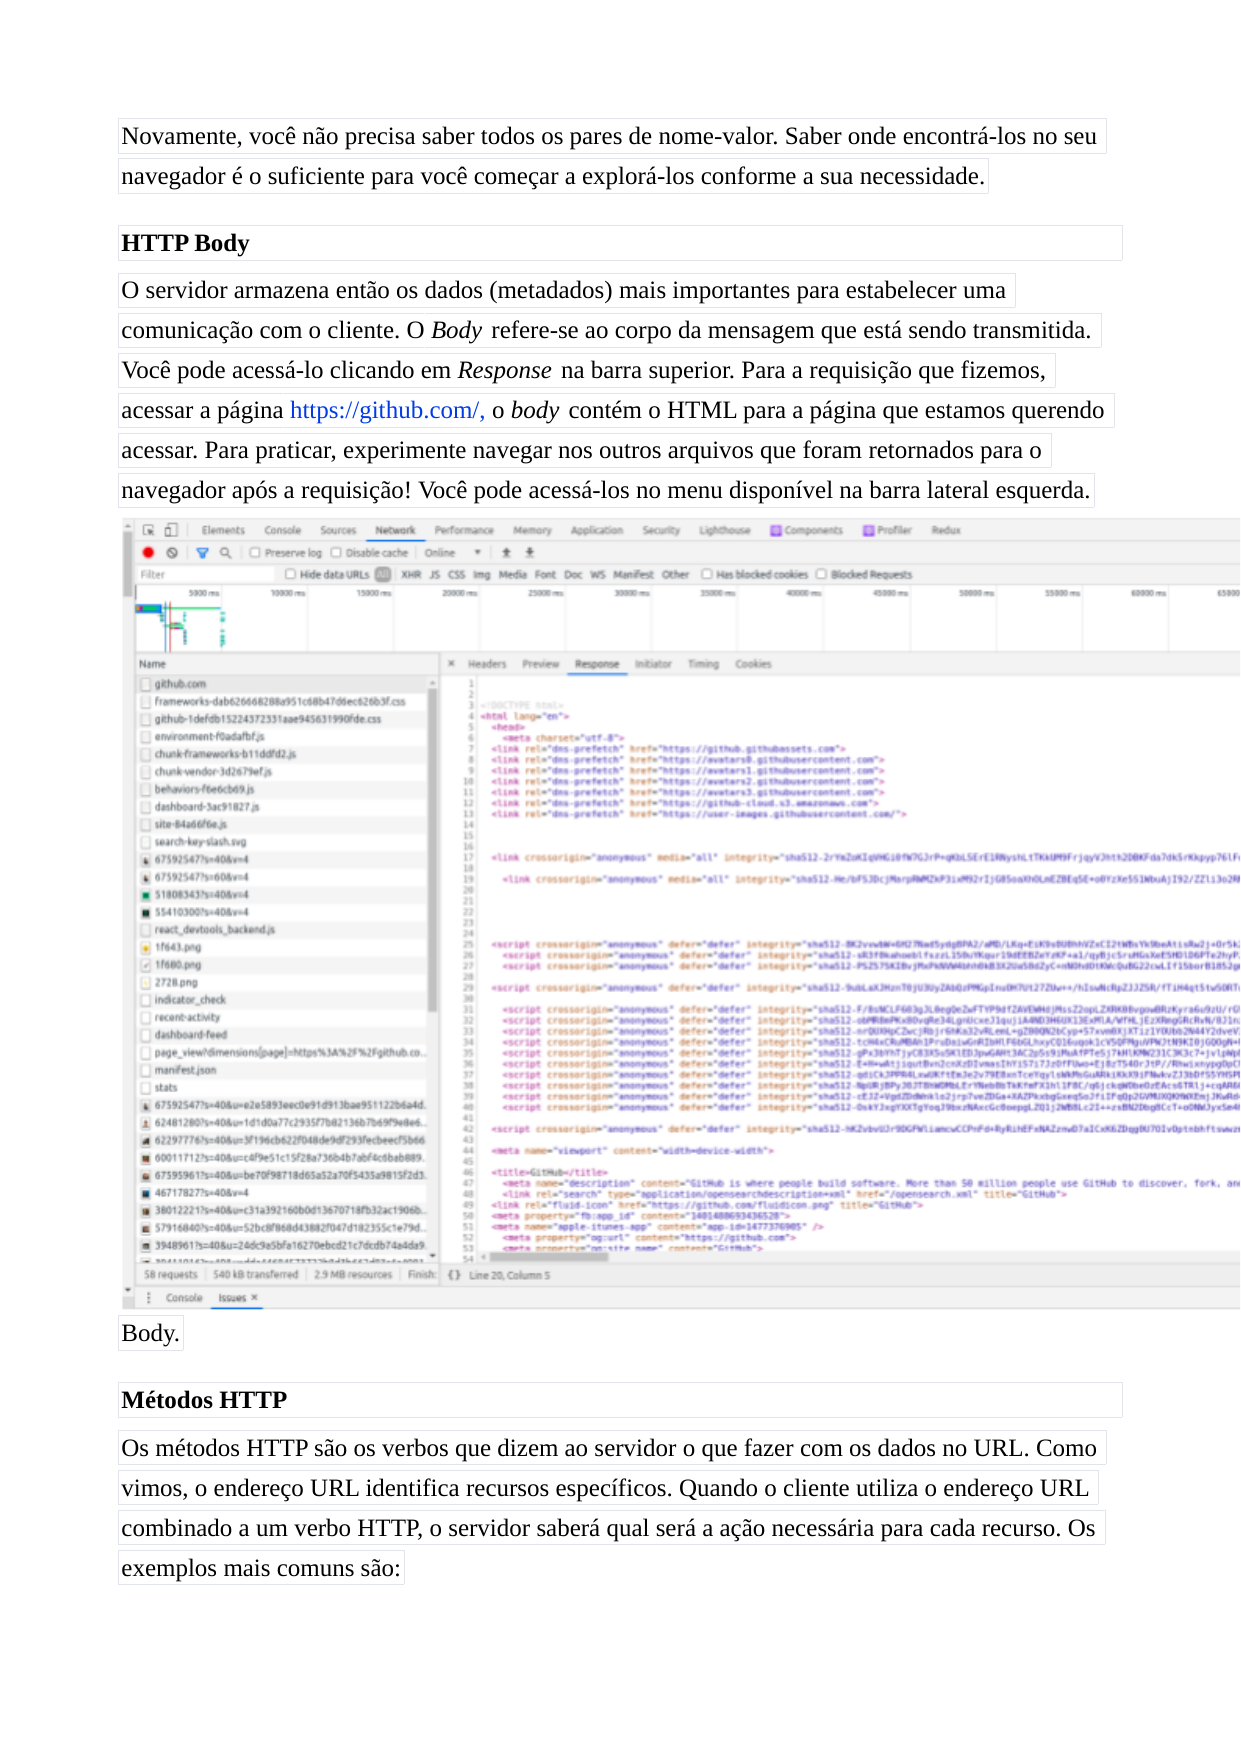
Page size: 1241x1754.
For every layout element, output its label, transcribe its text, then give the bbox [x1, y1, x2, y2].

text Novamente, você não precisa saber todos os pares de nome-valor. Saber onde encontrá-los no seu navegador é o suficiente para você começar a explorá-los conforme a sua necessidade. [118, 118, 1122, 193]
text [184, 1315, 1122, 1350]
text Body. [119, 1316, 183, 1350]
text Os métodos HTTP são os verbos que dizem ao servidor o que fazer com os dados no URL. Como vimos, o endereço URL identifica recursos específicos. Quando o cliente utiliza o endereço URL combinado a um verbo HTTP, o servidor saberá qual será a ação necessária para cada recurso. Os exemplos mais comuns são: [118, 1429, 1122, 1584]
picture [118, 512, 1241, 1311]
subtitle Métodos HTTP [119, 1383, 1122, 1417]
text O servidor armazena então os dados (metadados) mais importantes para estabelecer uma comunicação com o cliente. O Body refere-se ao corpo da mensagem que está sendo transmitida. Você pode acessá-lo clicando em Response na barra superior. Para a requisição que fizemos, acessar a página https://github.com/, o body contém o HTML para a página que estamos querendo acessar. Para praticar, experimente navegar nos outros arquivos que foram retornados para o navegador após a requisição! Você pode acessá-los no menu disponível na barra lateral esquerda. [118, 272, 1122, 507]
subtitle HTTP Body [119, 226, 1122, 260]
